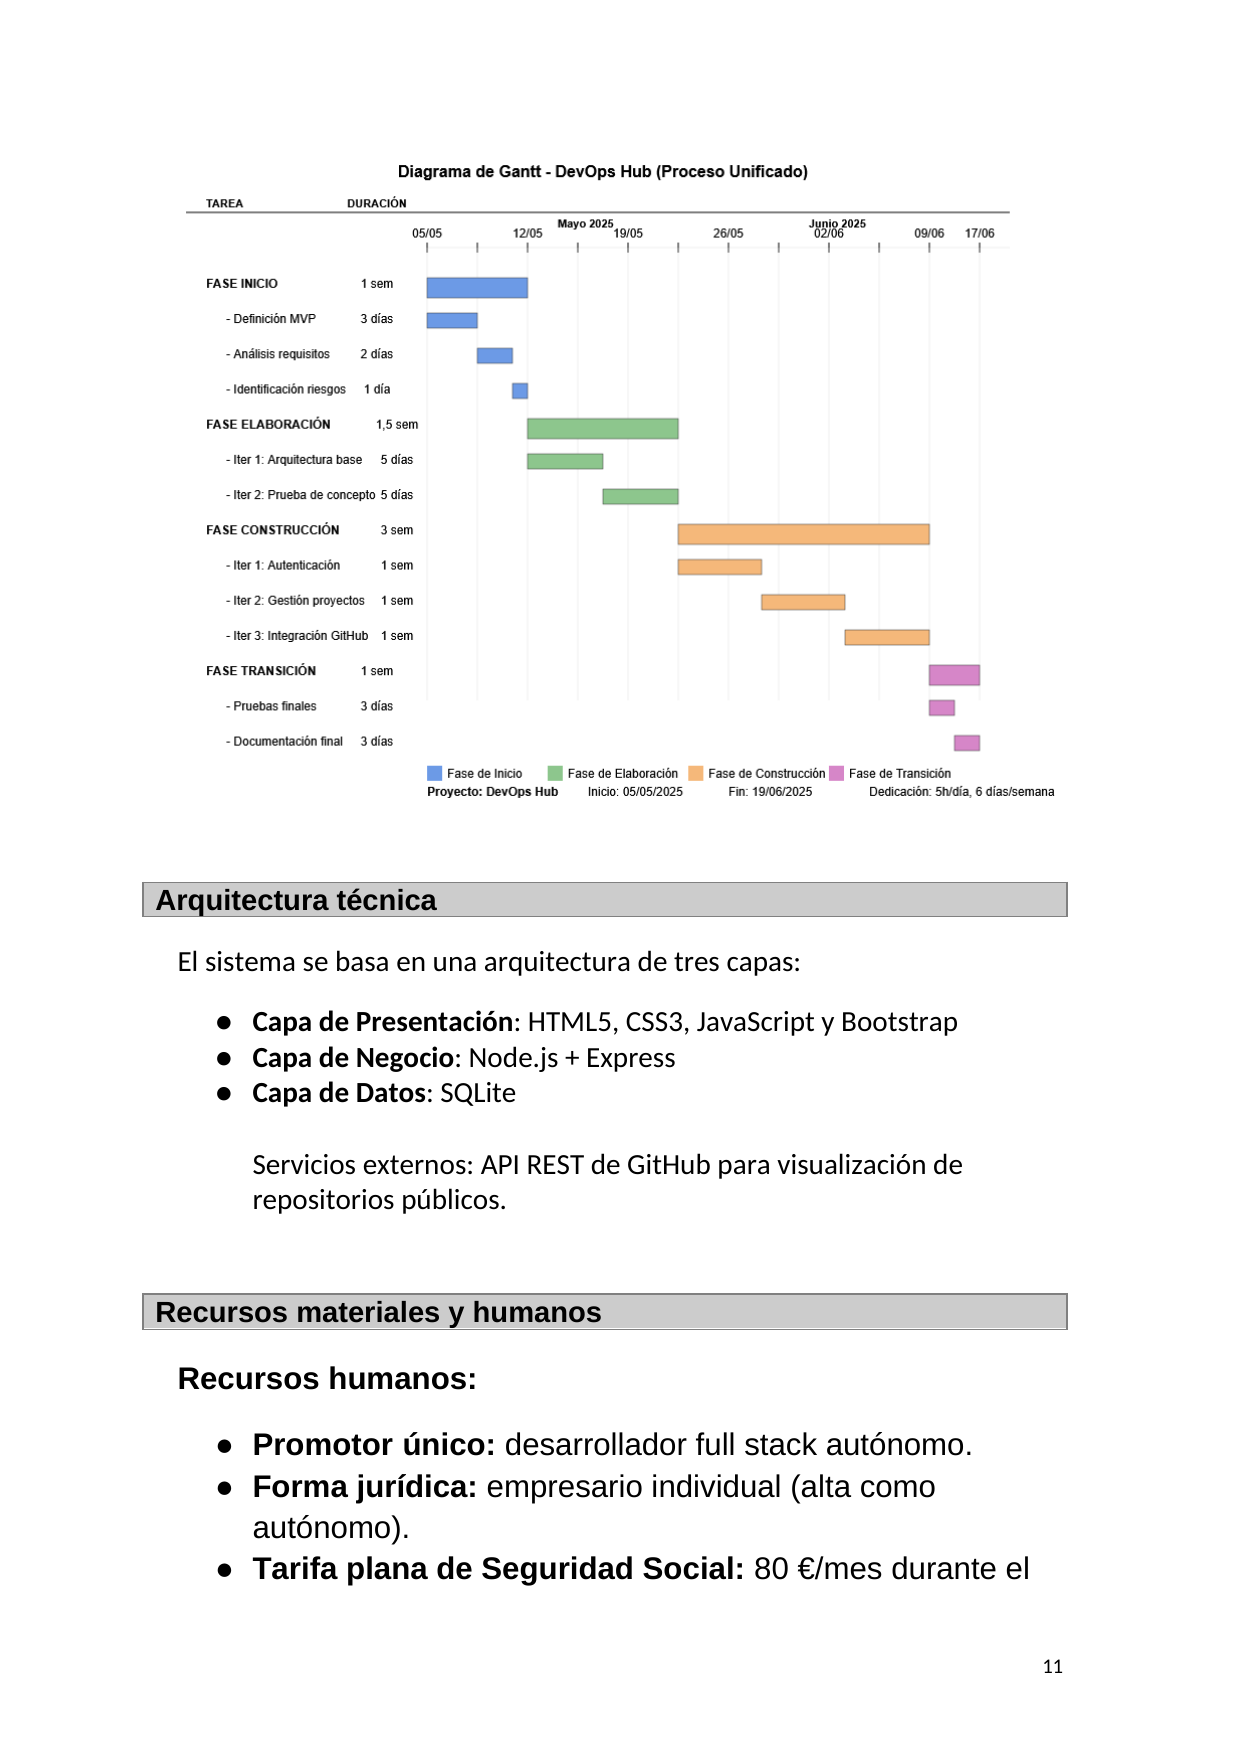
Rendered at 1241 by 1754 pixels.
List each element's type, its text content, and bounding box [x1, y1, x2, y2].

text Recursos humanos: [177, 1330, 1063, 1396]
list Promotor único: desarrollador full stack autónomo. [215, 1426, 1063, 1462]
list Tarifa plana de Seguridad Social: 80 €/mes durante el [215, 1550, 1063, 1586]
list Forma jurídica: empresario individual (alta como autónomo). [215, 1468, 1063, 1545]
text El sistema se basa en una arquitectura de tres capas: [177, 943, 1063, 978]
list Capa de Datos: SQLite Servicios externos: API REST de GitHub para visualización de repositorios públicos. [215, 1074, 1063, 1242]
list Capa de Negocio: Node.js + Express [215, 1039, 1063, 1074]
picture [177, 147, 1063, 809]
list Capa de Presentación: HTML5, CSS3, JavaScript y Bootstrap [215, 1003, 1063, 1039]
table_header Arquitectura técnica [144, 883, 1066, 916]
table_header Recursos materiales y humanos [144, 1295, 1066, 1328]
